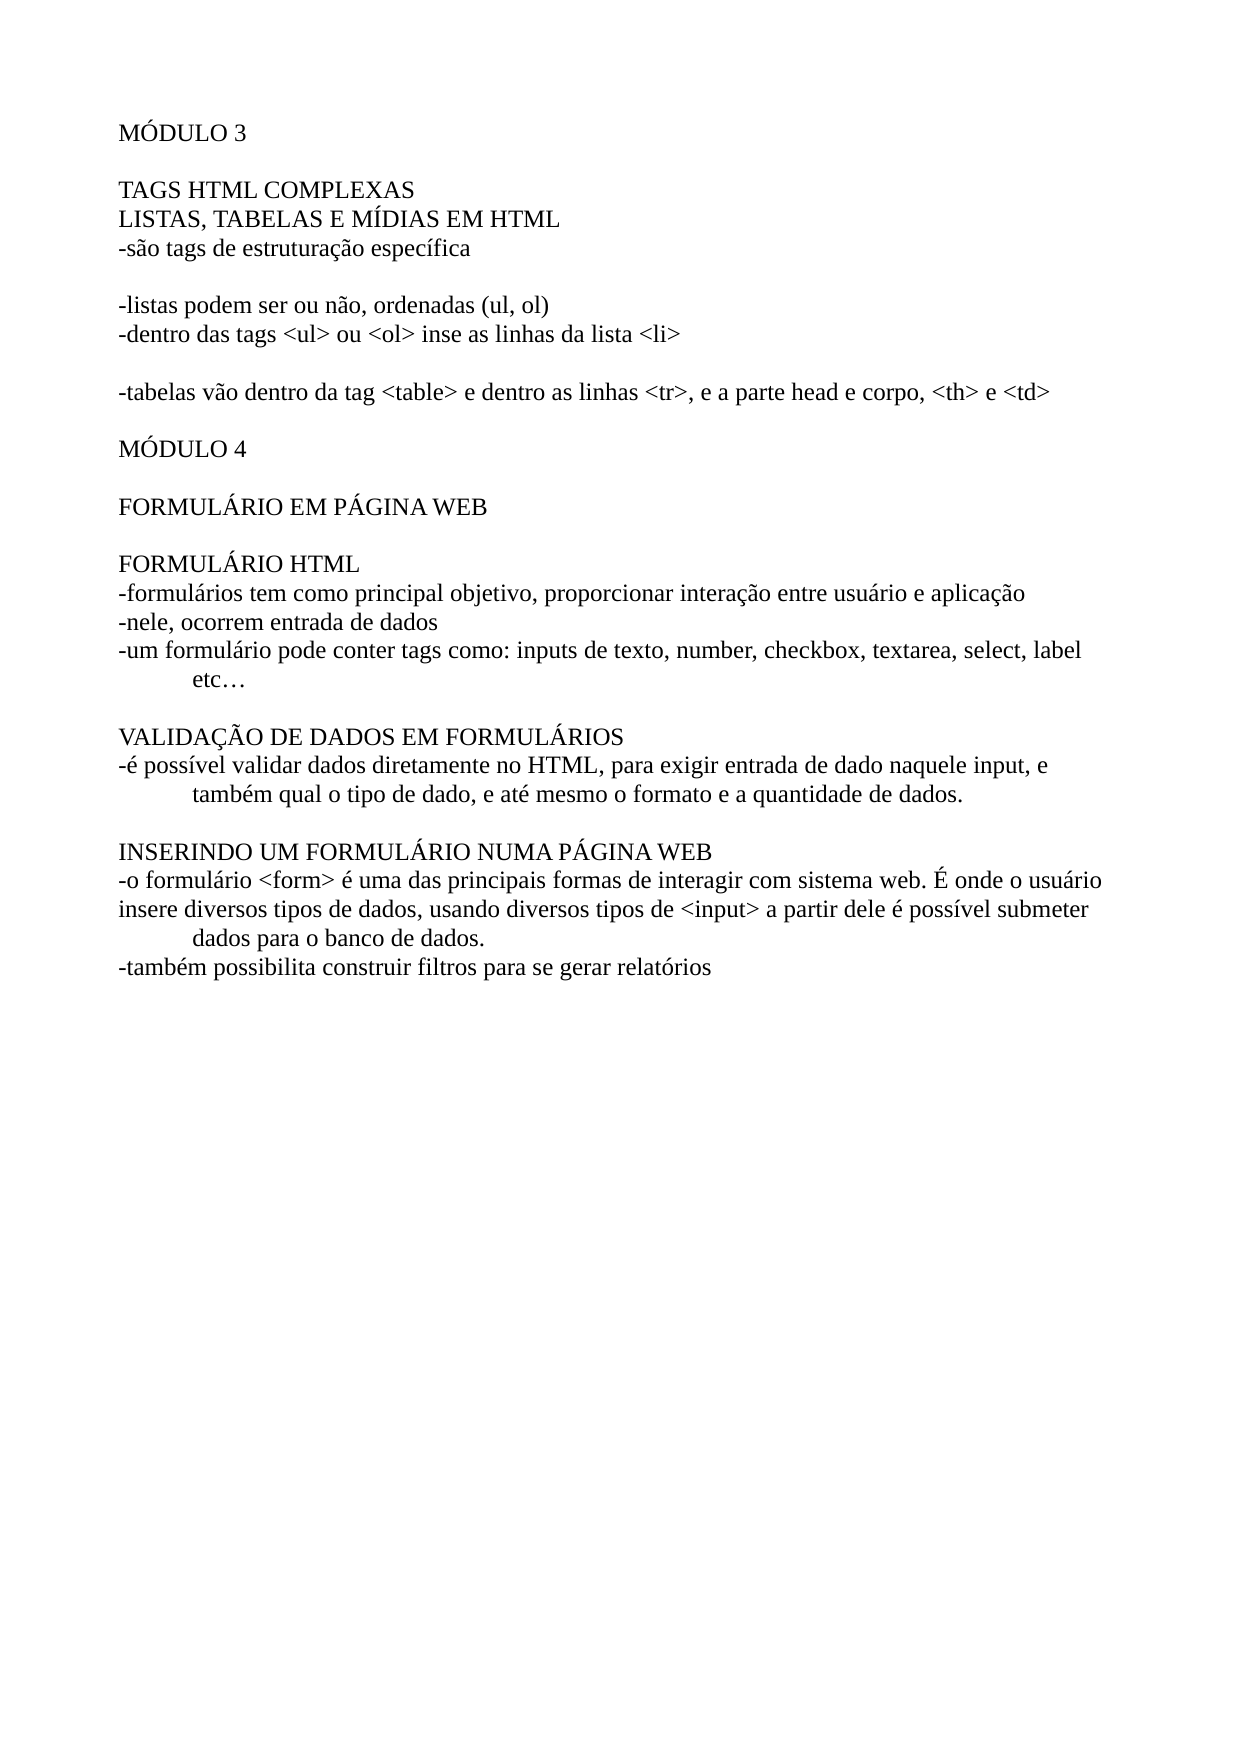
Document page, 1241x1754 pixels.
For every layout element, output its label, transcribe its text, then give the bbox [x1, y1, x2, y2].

text -é possível validar dados diretamente no HTML, para exigir entrada de dado naquele input, e também qual o tipo de dado, e até mesmo o formato e a quantidade de dados. [118, 751, 1122, 808]
text LISTAS, TABELAS E MÍDIAS EM HTML [118, 204, 1122, 233]
text -são tags de estruturação específica [118, 233, 1122, 262]
text MÓDULO 3 [118, 118, 1122, 147]
text FORMULÁRIO EM PÁGINA WEB [118, 492, 1122, 521]
text -também possibilita construir filtros para se gerar relatórios [118, 952, 1122, 981]
text -nele, ocorrem entrada de dados [118, 607, 1122, 636]
text TAGS HTML COMPLEXAS [118, 176, 1122, 204]
text -um formulário pode conter tags como: inputs de texto, number, checkbox, textarea, select, label etc… [118, 636, 1122, 693]
text -tabelas vão dentro da tag <table> e dentro as linhas <tr>, e a parte head e corpo, <th> e <td> [118, 377, 1122, 406]
text VALIDAÇÃO DE DADOS EM FORMULÁRIOS [118, 722, 1122, 751]
text -listas podem ser ou não, ordenadas (ul, ol) [118, 291, 1122, 319]
text -dentro das tags <ul> ou <ol> inse as linhas da lista <li> [118, 319, 1122, 348]
text -formulários tem como principal objetivo, proporcionar interação entre usuário e aplicação [118, 578, 1122, 607]
text FORMULÁRIO HTML [118, 549, 1122, 578]
text MÓDULO 4 [118, 434, 1122, 463]
text INSERINDO UM FORMULÁRIO NUMA PÁGINA WEB [118, 837, 1122, 866]
text -o formulário <form> é uma das principais formas de interagir com sistema web. É onde o usuário insere diversos tipos de dados, usando diversos tipos de <input> a partir dele é possível submeter dados para o banco de dados. [118, 866, 1122, 952]
